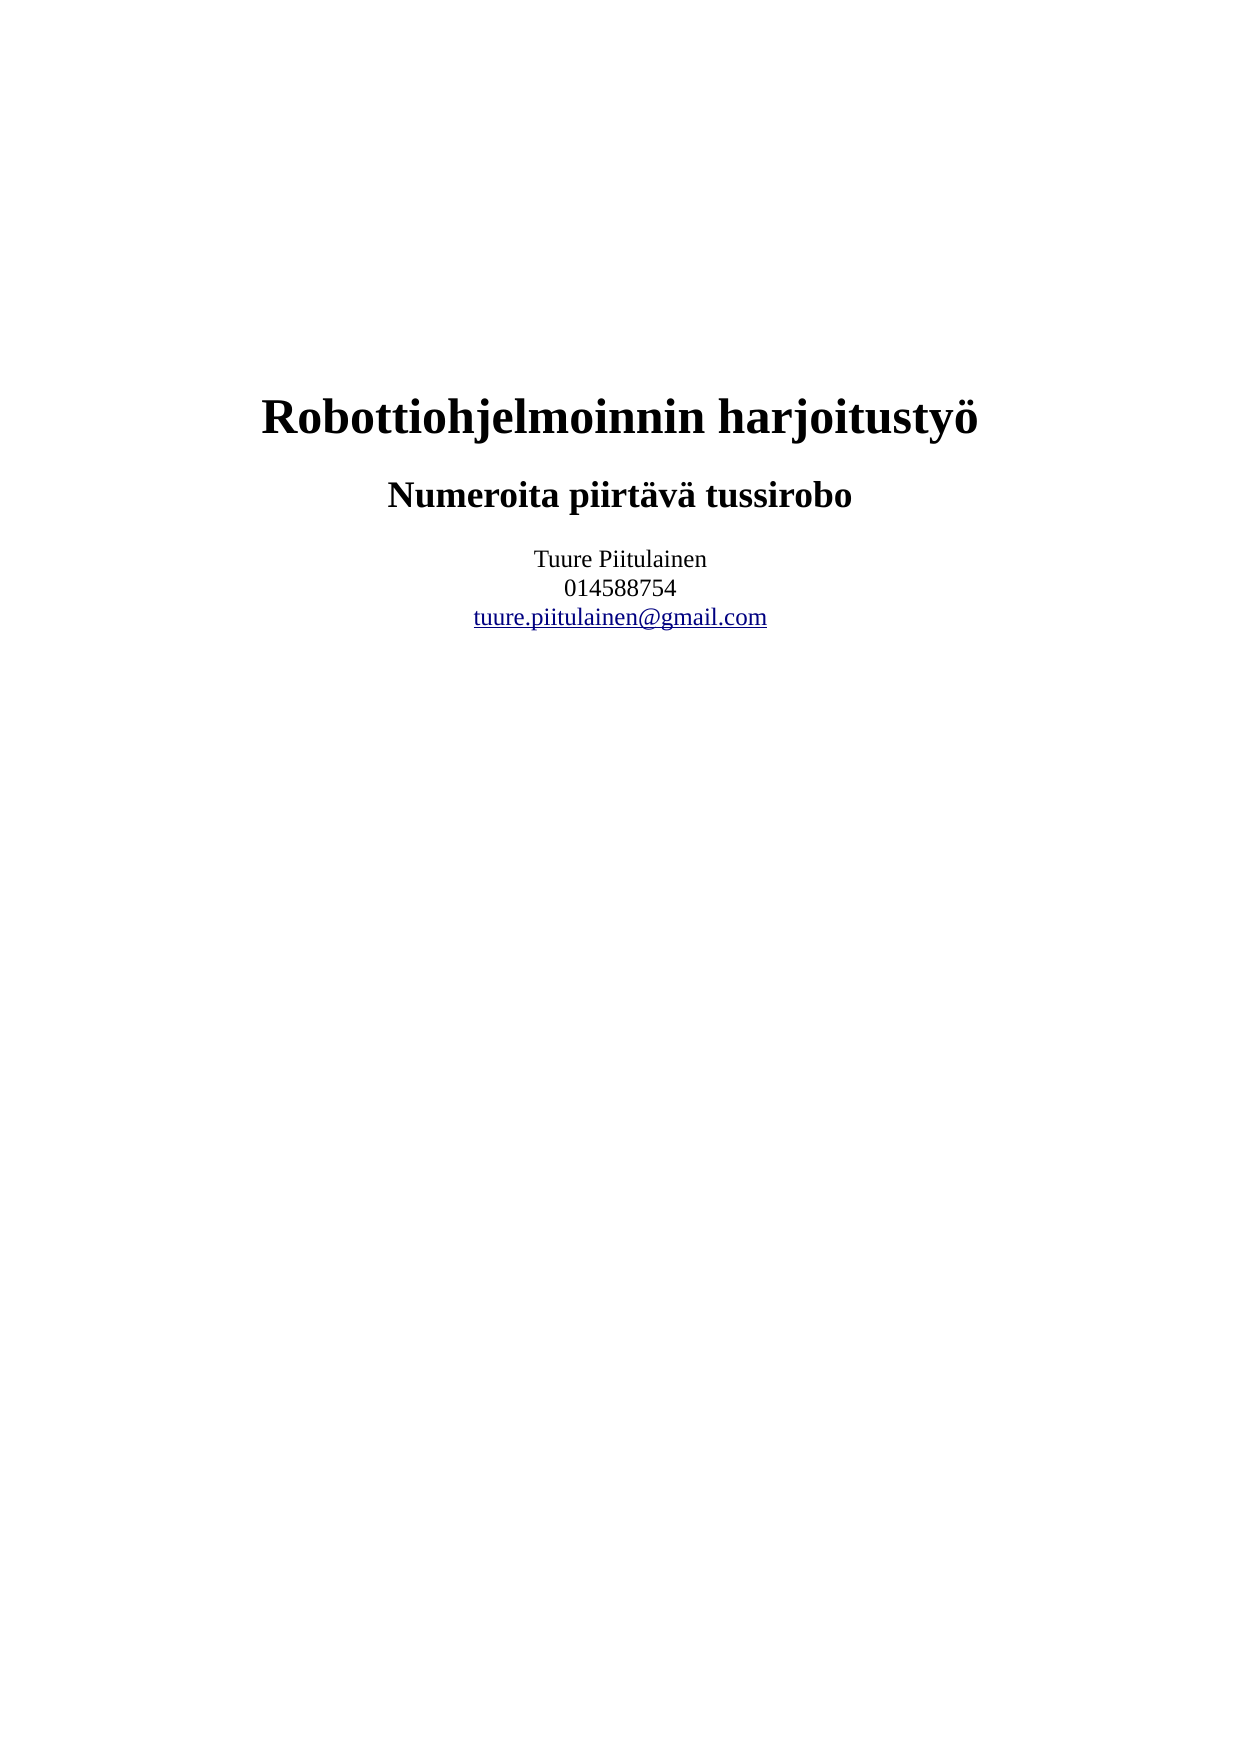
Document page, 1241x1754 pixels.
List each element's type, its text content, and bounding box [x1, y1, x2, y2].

text tuure.piitulainen@gmail.com [118, 602, 1122, 631]
text Tuure Piitulainen [118, 544, 1122, 573]
text Numeroita piirtävä tussirobo [118, 473, 1122, 516]
text Robottiohjelmoinnin harjoitustyö [118, 386, 1122, 444]
text 014588754 [118, 573, 1122, 602]
